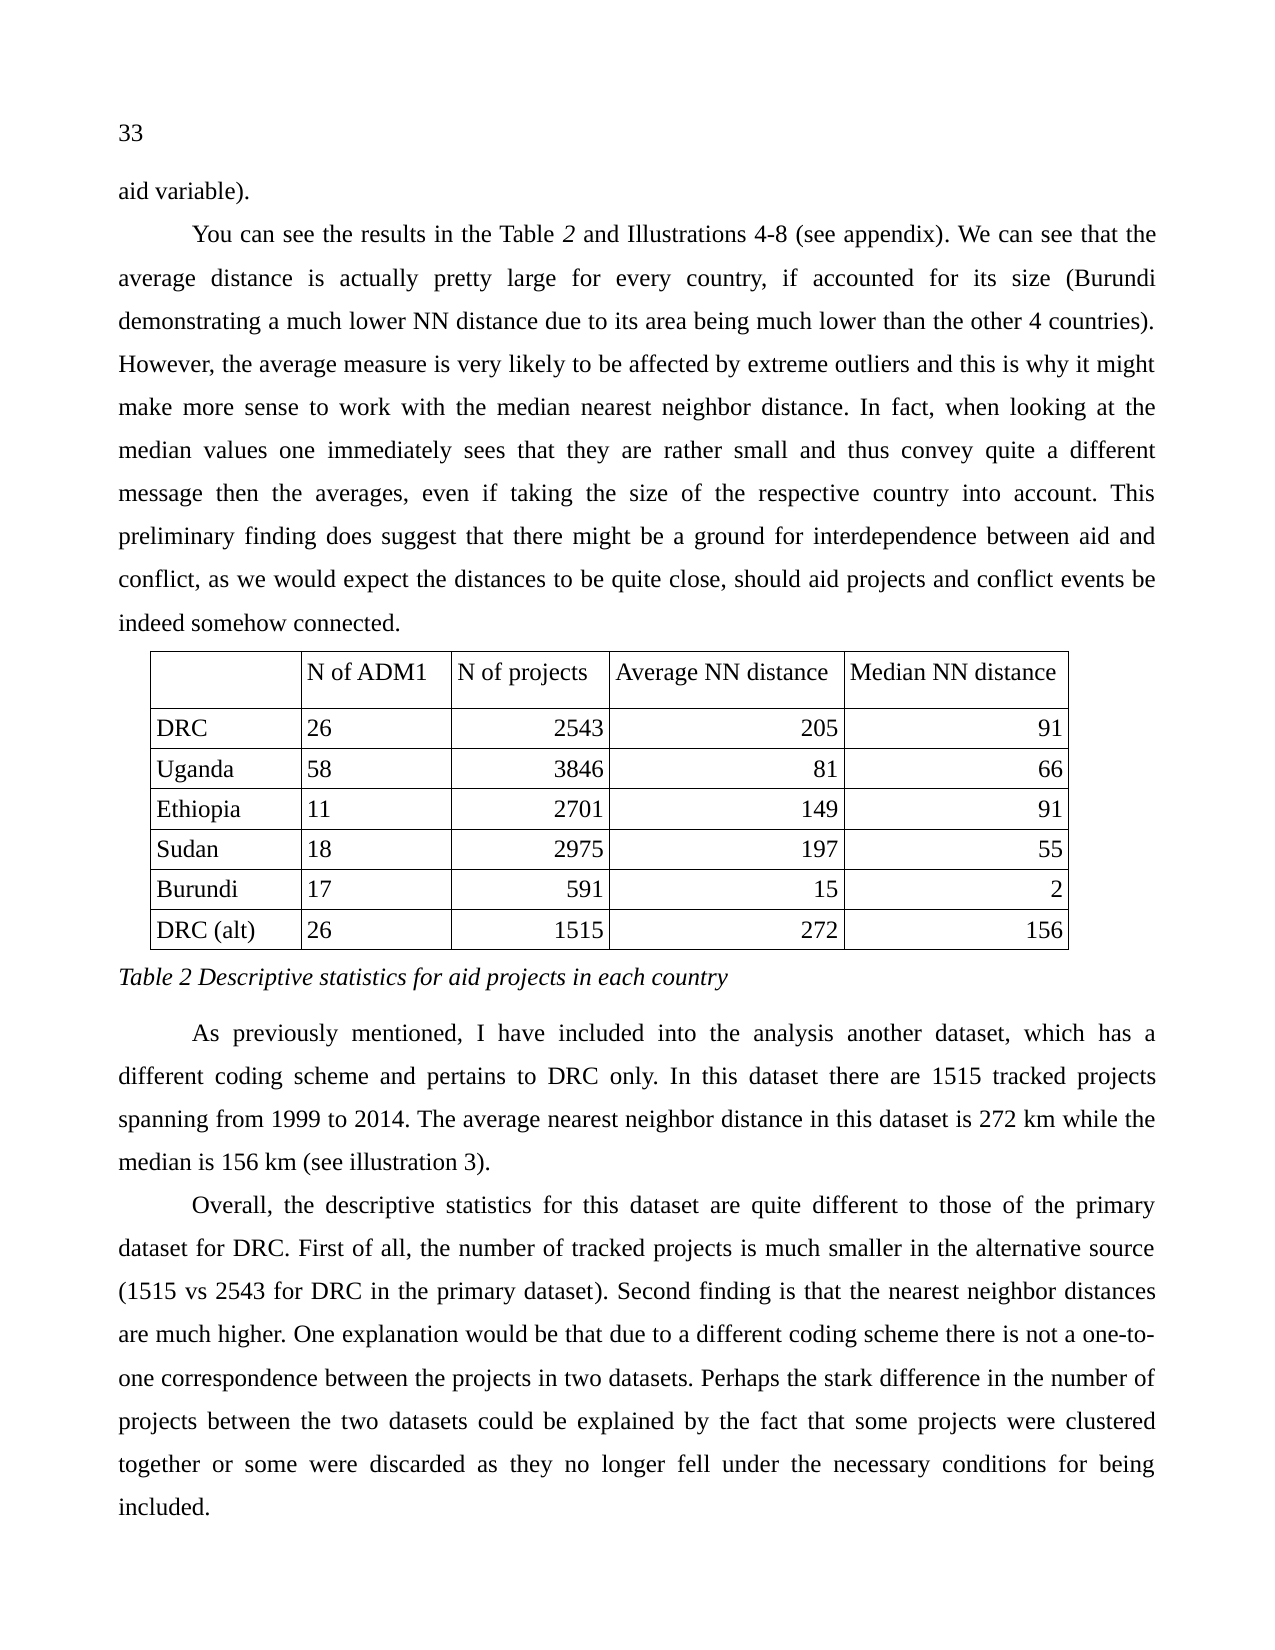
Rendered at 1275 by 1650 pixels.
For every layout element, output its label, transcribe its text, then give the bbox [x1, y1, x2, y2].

table_cell Uganda [151, 749, 301, 788]
table_header N of projects [452, 652, 609, 707]
table_cell 66 [845, 749, 1068, 788]
text You can see the results in the Table 2 and Illustrations 4-8 (see appendix). We can see that the average distance is actually pretty large for every country, if accounted for its size (Burundi demonstrating a much lower NN distance due to its area being much lower than the other 4 countries). However, the average measure is very likely to be affected by extreme outliers and this is why it might make more sense to work with the median nearest neighbor distance. In fact, when looking at the median values one immediately sees that they are rather small and thus convey quite a different message then the averages, even if taking the size of the respective country into account. This preliminary finding does suggest that there might be a ground for interdependence between aid and conflict, as we would expect the distances to be quite close, should aid projects and conflict events be indeed somehow connected. [118, 219, 1157, 636]
text aid variable). [118, 176, 1157, 205]
table_cell Sudan [151, 830, 301, 869]
table_cell 11 [302, 789, 451, 828]
table_cell Ethiopia [151, 789, 301, 828]
text Overall, the descriptive statistics for this dataset are quite different to those of the primary dataset for DRC. First of all, the number of tracked projects is much smaller in the alternative source (1515 vs 2543 for DRC in the primary dataset). Second finding is that the nearest neighbor distances are much higher. One explanation would be that due to a different coding scheme there is not a one-to-one correspondence between the projects in two datasets. Perhaps the stark difference in the number of projects between the two datasets could be explained by the fact that some projects were clustered together or some were discarded as they no longer fell under the necessary conditions for being included. [118, 1190, 1157, 1521]
table_cell 2 [845, 870, 1068, 909]
table_cell DRC [151, 709, 301, 748]
table_cell 156 [845, 910, 1068, 949]
table_cell 272 [610, 910, 844, 949]
table_cell 2975 [452, 830, 609, 869]
table_cell 3846 [452, 749, 609, 788]
table_cell 2543 [452, 709, 609, 748]
table_cell 15 [610, 870, 844, 909]
table_cell 91 [845, 789, 1068, 828]
table_cell 26 [302, 910, 451, 949]
table_cell 58 [302, 749, 451, 788]
table_cell 91 [845, 709, 1068, 748]
table_header Average NN distance [610, 652, 844, 707]
table_header [151, 652, 301, 707]
table_cell Burundi [151, 870, 301, 909]
table_cell 205 [610, 709, 844, 748]
table_cell 81 [610, 749, 844, 788]
text Table 2 Descriptive statistics for aid projects in each country [118, 962, 1157, 991]
table_cell 17 [302, 870, 451, 909]
table_cell 2701 [452, 789, 609, 828]
table_cell 18 [302, 830, 451, 869]
table_cell 1515 [452, 910, 609, 949]
table_cell 591 [452, 870, 609, 909]
table_cell 55 [845, 830, 1068, 869]
table_cell 197 [610, 830, 844, 869]
table_cell DRC (alt) [151, 910, 301, 949]
text As previously mentioned, I have included into the analysis another dataset, which has a different coding scheme and pertains to DRC only. In this dataset there are 1515 tracked projects spanning from 1999 to 2014. The average nearest neighbor distance in this dataset is 272 km while the median is 156 km (see illustration 3). [118, 1018, 1157, 1176]
table_cell 26 [302, 709, 451, 748]
table_header N of ADM1 [302, 652, 451, 707]
table_cell 149 [610, 789, 844, 828]
table_header Median NN distance [845, 652, 1068, 707]
